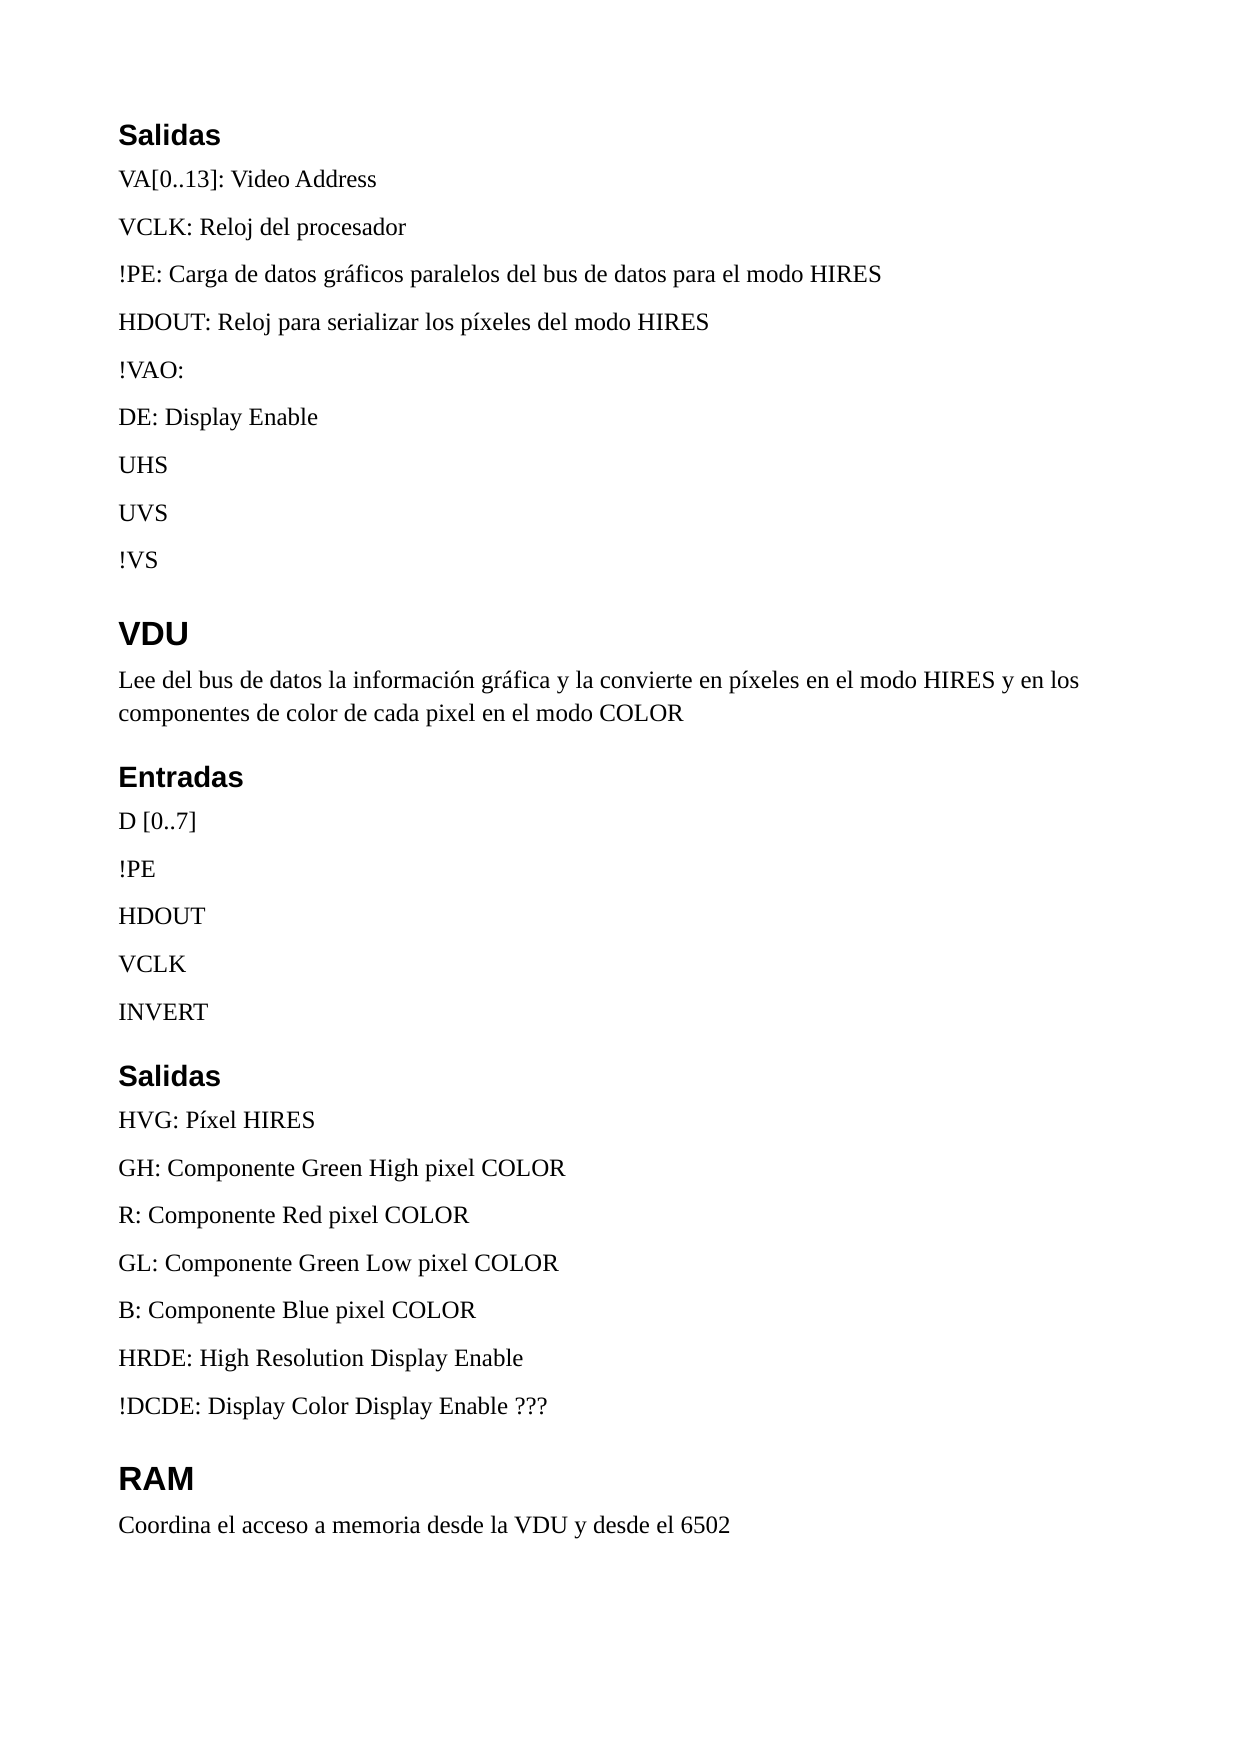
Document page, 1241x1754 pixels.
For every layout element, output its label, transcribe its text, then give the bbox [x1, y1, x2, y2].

text !VS [118, 545, 1122, 574]
text HVG: Píxel HIRES [118, 1105, 1122, 1134]
text B: Componente Blue pixel COLOR [118, 1296, 1122, 1324]
text VA[0..13]: Video Address [118, 164, 1122, 193]
text R: Componente Red pixel COLOR [118, 1200, 1122, 1229]
text UHS [118, 450, 1122, 479]
text !DCDE: Display Color Display Enable ??? [118, 1391, 1122, 1419]
text VCLK: Reloj del procesador [118, 212, 1122, 241]
text !PE: Carga de datos gráficos paralelos del bus de datos para el modo HIRES [118, 259, 1122, 288]
text Lee del bus de datos la información gráfica y la convierte en píxeles en el modo HIRES y en los componentes de color de cada pixel en el modo COLOR [118, 665, 1122, 727]
text D [0..7] [118, 806, 1122, 835]
text !PE [118, 854, 1122, 883]
text UVS [118, 498, 1122, 526]
subtitle Salidas [118, 118, 1122, 152]
text DE: Display Enable [118, 402, 1122, 431]
text GL: Componente Green Low pixel COLOR [118, 1248, 1122, 1277]
subtitle VDU [118, 614, 1122, 652]
subtitle RAM [118, 1459, 1122, 1498]
text Coordina el acceso a memoria desde la VDU y desde el 6502 [118, 1510, 1122, 1539]
text VCLK [118, 949, 1122, 978]
text !VAO: [118, 355, 1122, 383]
text HDOUT [118, 901, 1122, 930]
subtitle Salidas [118, 1059, 1122, 1093]
subtitle Entradas [118, 760, 1122, 794]
text GH: Componente Green High pixel COLOR [118, 1153, 1122, 1181]
text HDOUT: Reloj para serializar los píxeles del modo HIRES [118, 307, 1122, 336]
text HRDE: High Resolution Display Enable [118, 1343, 1122, 1372]
text INVERT [118, 997, 1122, 1025]
